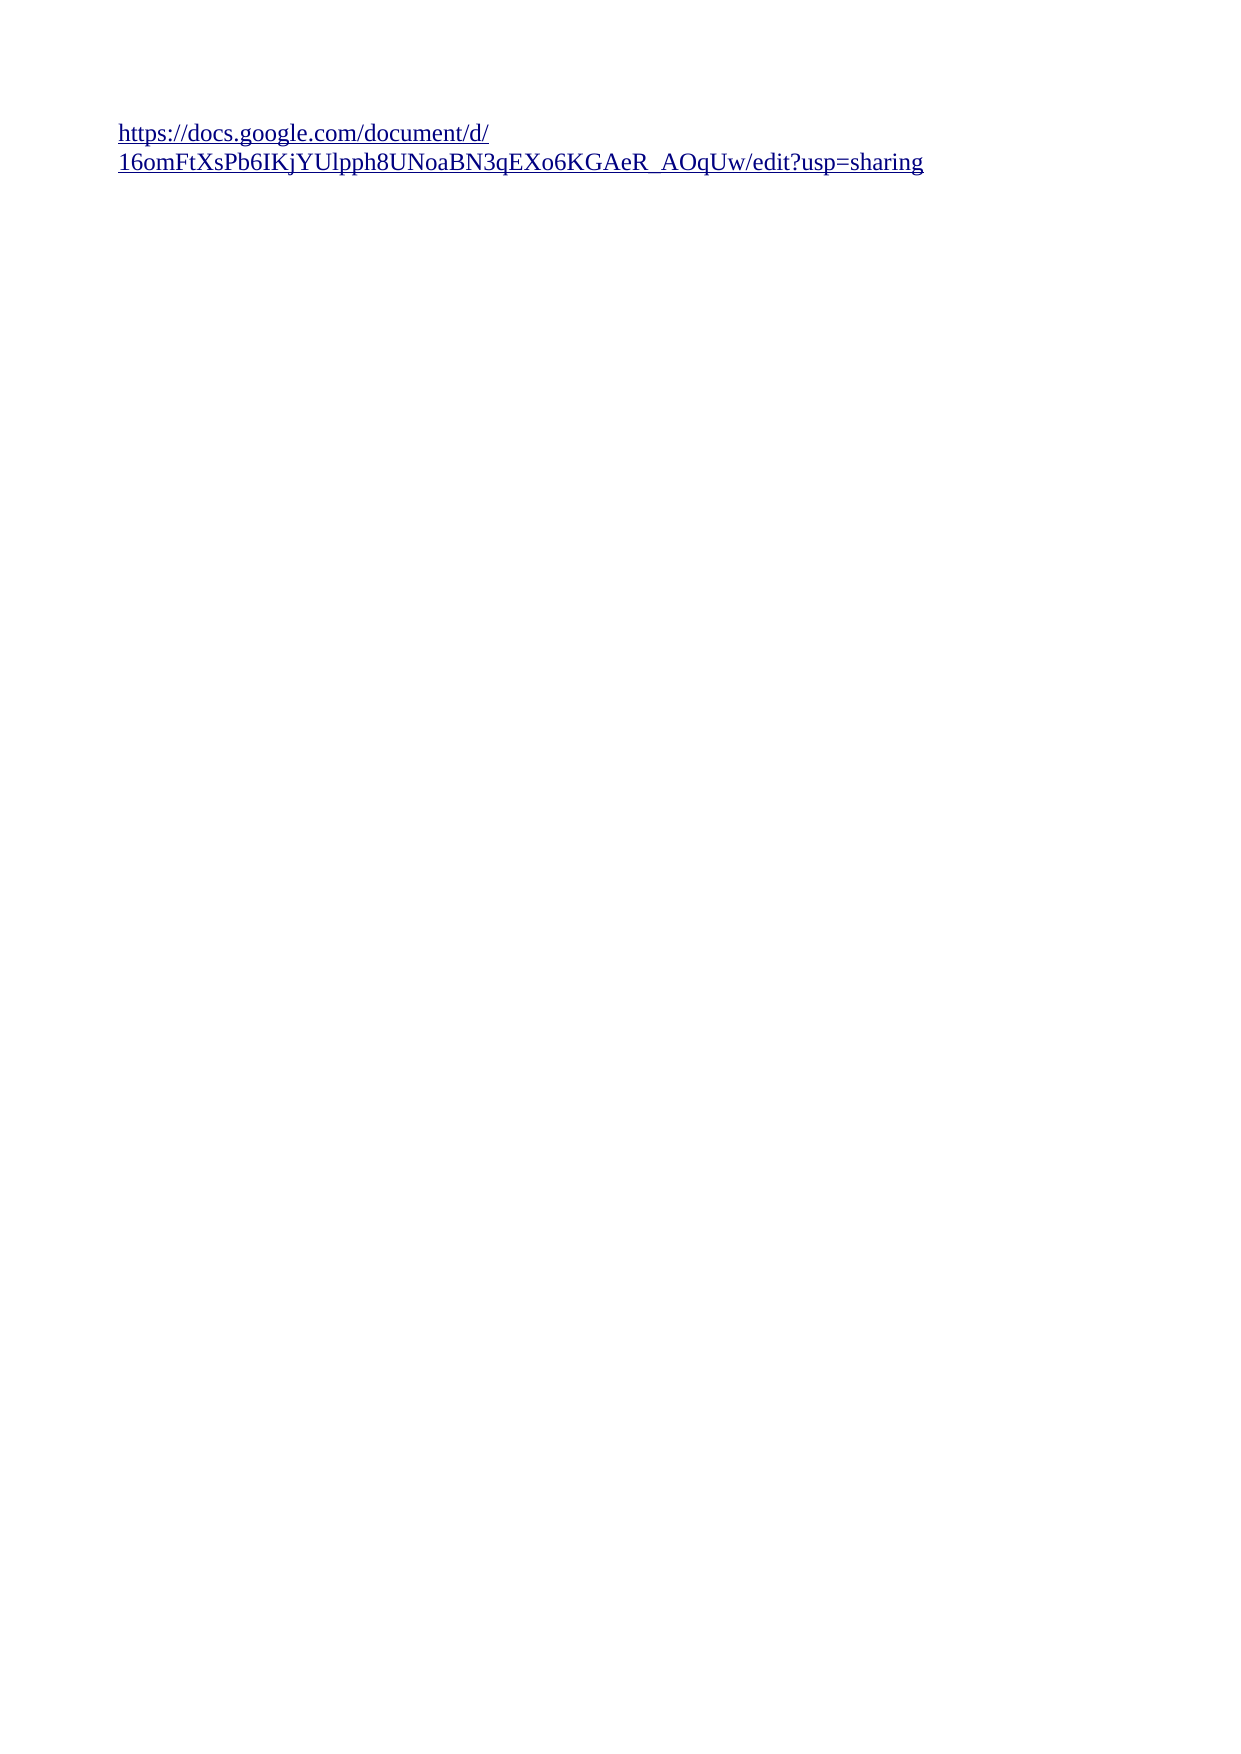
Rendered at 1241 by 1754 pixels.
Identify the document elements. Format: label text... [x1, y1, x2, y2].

text https://docs.google.com/document/d/16omFtXsPb6IKjYUlpph8UNoaBN3qEXo6KGAeR_AOqUw/edit?usp=sharing [118, 118, 1122, 176]
